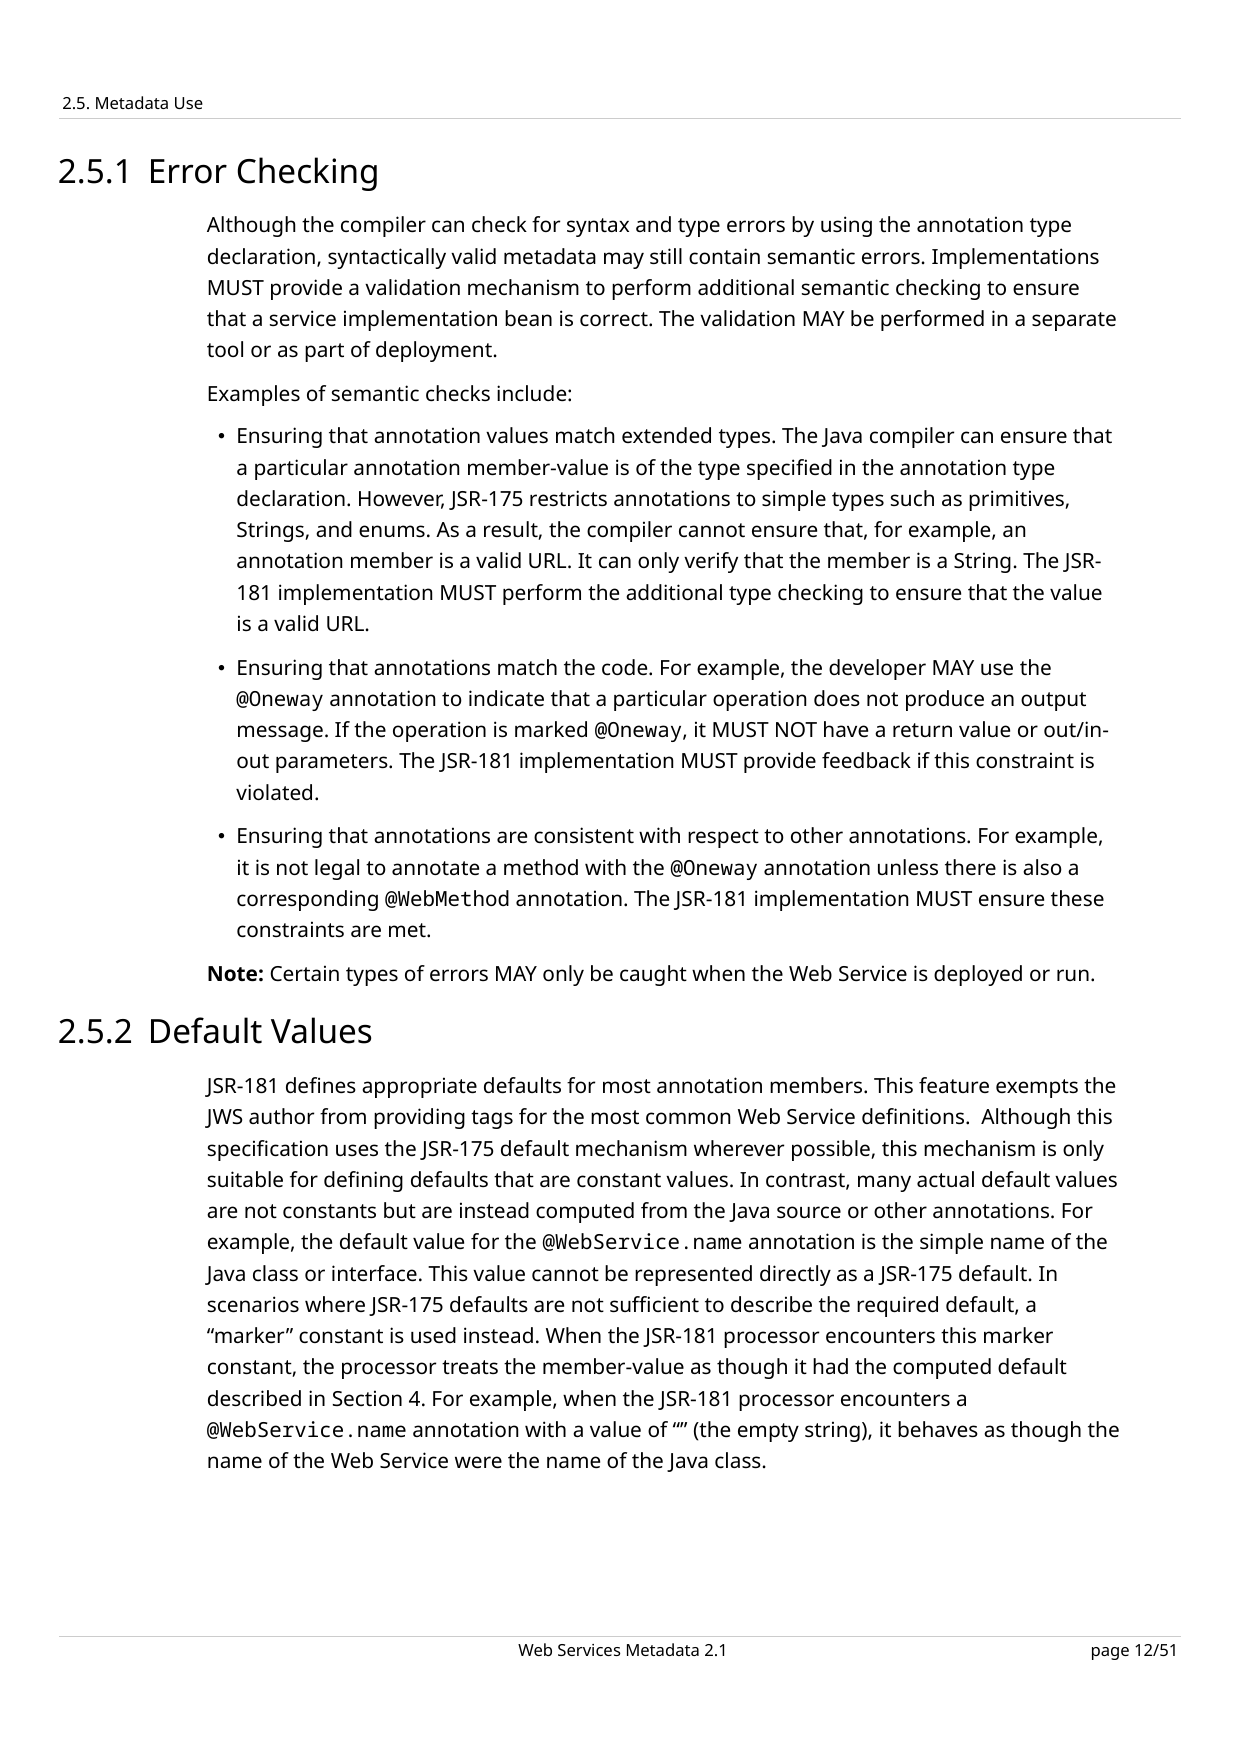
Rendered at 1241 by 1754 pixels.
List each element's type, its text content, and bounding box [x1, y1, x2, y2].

text Although the compiler can check for syntax and type errors by using the annotation type declaration, syntactically valid metadata may still contain semantic errors. Implementations MUST provide a validation mechanism to perform additional semantic checking to ensure that a service implementation bean is correct. The validation MAY be performed in a separate tool or as part of deployment. [207, 211, 1122, 364]
text Note: Certain types of errors MAY only be caught when the Web Service is deployed or run. [207, 959, 1122, 988]
text Examples of semantic checks include: [207, 379, 1122, 407]
list Ensuring that annotations are consistent with respect to other annotations. For example, it is not legal to annotate a method with the @Oneway annotation unless there is also a corresponding @WebMethod annotation. The JSR-181 implementation MUST ensure these constraints are met. [221, 822, 1122, 944]
subtitle Default Values [133, 1008, 1181, 1053]
list Ensuring that annotation values match extended types. The Java compiler can ensure that a particular annotation member-value is of the type specified in the annotation type declaration. However, JSR-175 restricts annotations to simple types such as primitives, Strings, and enums. As a result, the compiler cannot ensure that, for example, an annotation member is a valid URL. It can only verify that the member is a String. The JSR-181 implementation MUST perform the additional type checking to ensure that the value is a valid URL. [221, 422, 1122, 638]
list Ensuring that annotations match the code. For example, the developer MAY use the @Oneway annotation to indicate that a particular operation does not produce an output message. If the operation is marked @Oneway, it MUST NOT have a return value or out/in-out parameters. The JSR-181 implementation MUST provide feedback if this constraint is violated. [221, 653, 1122, 806]
subtitle Error Checking [133, 147, 1181, 193]
text JSR-181 defines appropriate defaults for most annotation members. This feature exempts the JWS author from providing tags for the most common Web Service definitions. Although this specification uses the JSR-175 default mechanism wherever possible, this mechanism is only suitable for defining defaults that are constant values. In contrast, many actual default values are not constants but are instead computed from the Java source or other annotations. For example, the default value for the @WebService.name annotation is the simple name of the Java class or interface. This value cannot be represented directly as a JSR-175 default. In scenarios where JSR-175 defaults are not sufficient to describe the required default, a “marker” constant is used instead. When the JSR-181 processor encounters this marker constant, the processor treats the member-value as though it had the computed default described in Section 4. For example, when the JSR-181 processor encounters a @WebService.name annotation with a value of “” (the empty string), it behaves as though the name of the Web Service were the name of the Java class. [207, 1071, 1122, 1475]
